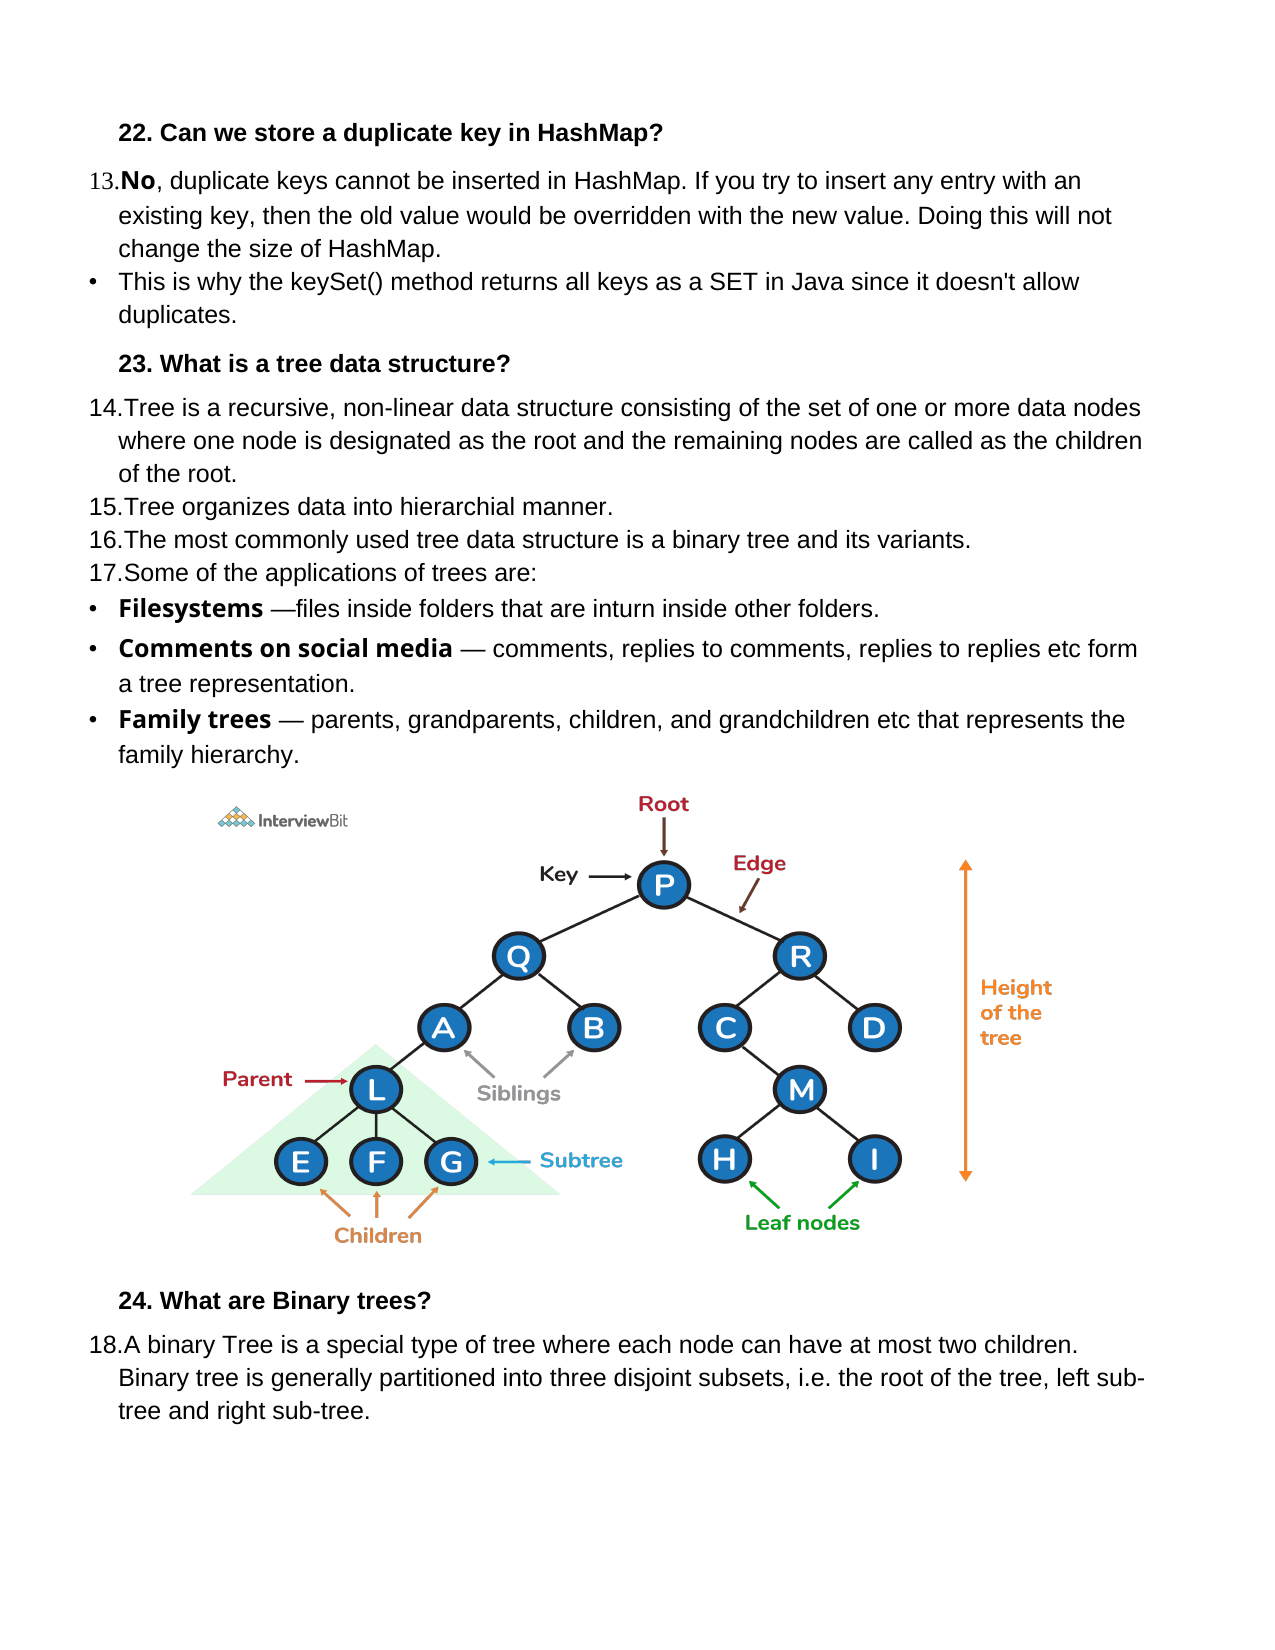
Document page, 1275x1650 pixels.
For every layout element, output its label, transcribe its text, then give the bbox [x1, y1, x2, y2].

list A binary Tree is a special type of tree where each node can have at most two children. Binary tree is generally partitioned into three disjoint subsets, i.e. the root of the tree, left sub-tree and right sub-tree. [118, 1330, 1157, 1425]
picture [178, 773, 1097, 1266]
list Family trees — parents, grandparents, children, and grandchildren etc that represents the family hierarchy. [118, 702, 1157, 769]
list No, duplicate keys cannot be inserted in HashMap. If you try to insert any entry with an existing key, then the old value would be overridden with the new value. Doing this will not change the size of HashMap. [118, 162, 1157, 263]
subtitle 24. What are Binary trees? [118, 1286, 1157, 1315]
subtitle 22. Can we store a duplicate key in HashMap? [118, 118, 1157, 147]
list Comments on social media — comments, replies to comments, replies to replies etc form a tree representation. [118, 630, 1157, 697]
list The most commonly used tree data structure is a binary tree and its variants. [118, 525, 1157, 554]
subtitle 23. What is a tree data structure? [118, 349, 1157, 377]
list Filesystems —files inside folders that are inturn inside other folders. [118, 591, 1157, 625]
list Tree is a recursive, non-linear data structure consisting of the set of one or more data nodes where one node is designated as the root and the remaining nodes are called as the children of the root. [118, 393, 1157, 488]
list Some of the applications of trees are: [118, 558, 1157, 587]
list Tree organizes data into hierarchial manner. [118, 492, 1157, 521]
list This is why the keySet() method returns all keys as a SET in Java since it doesn't allow duplicates. [118, 267, 1157, 329]
